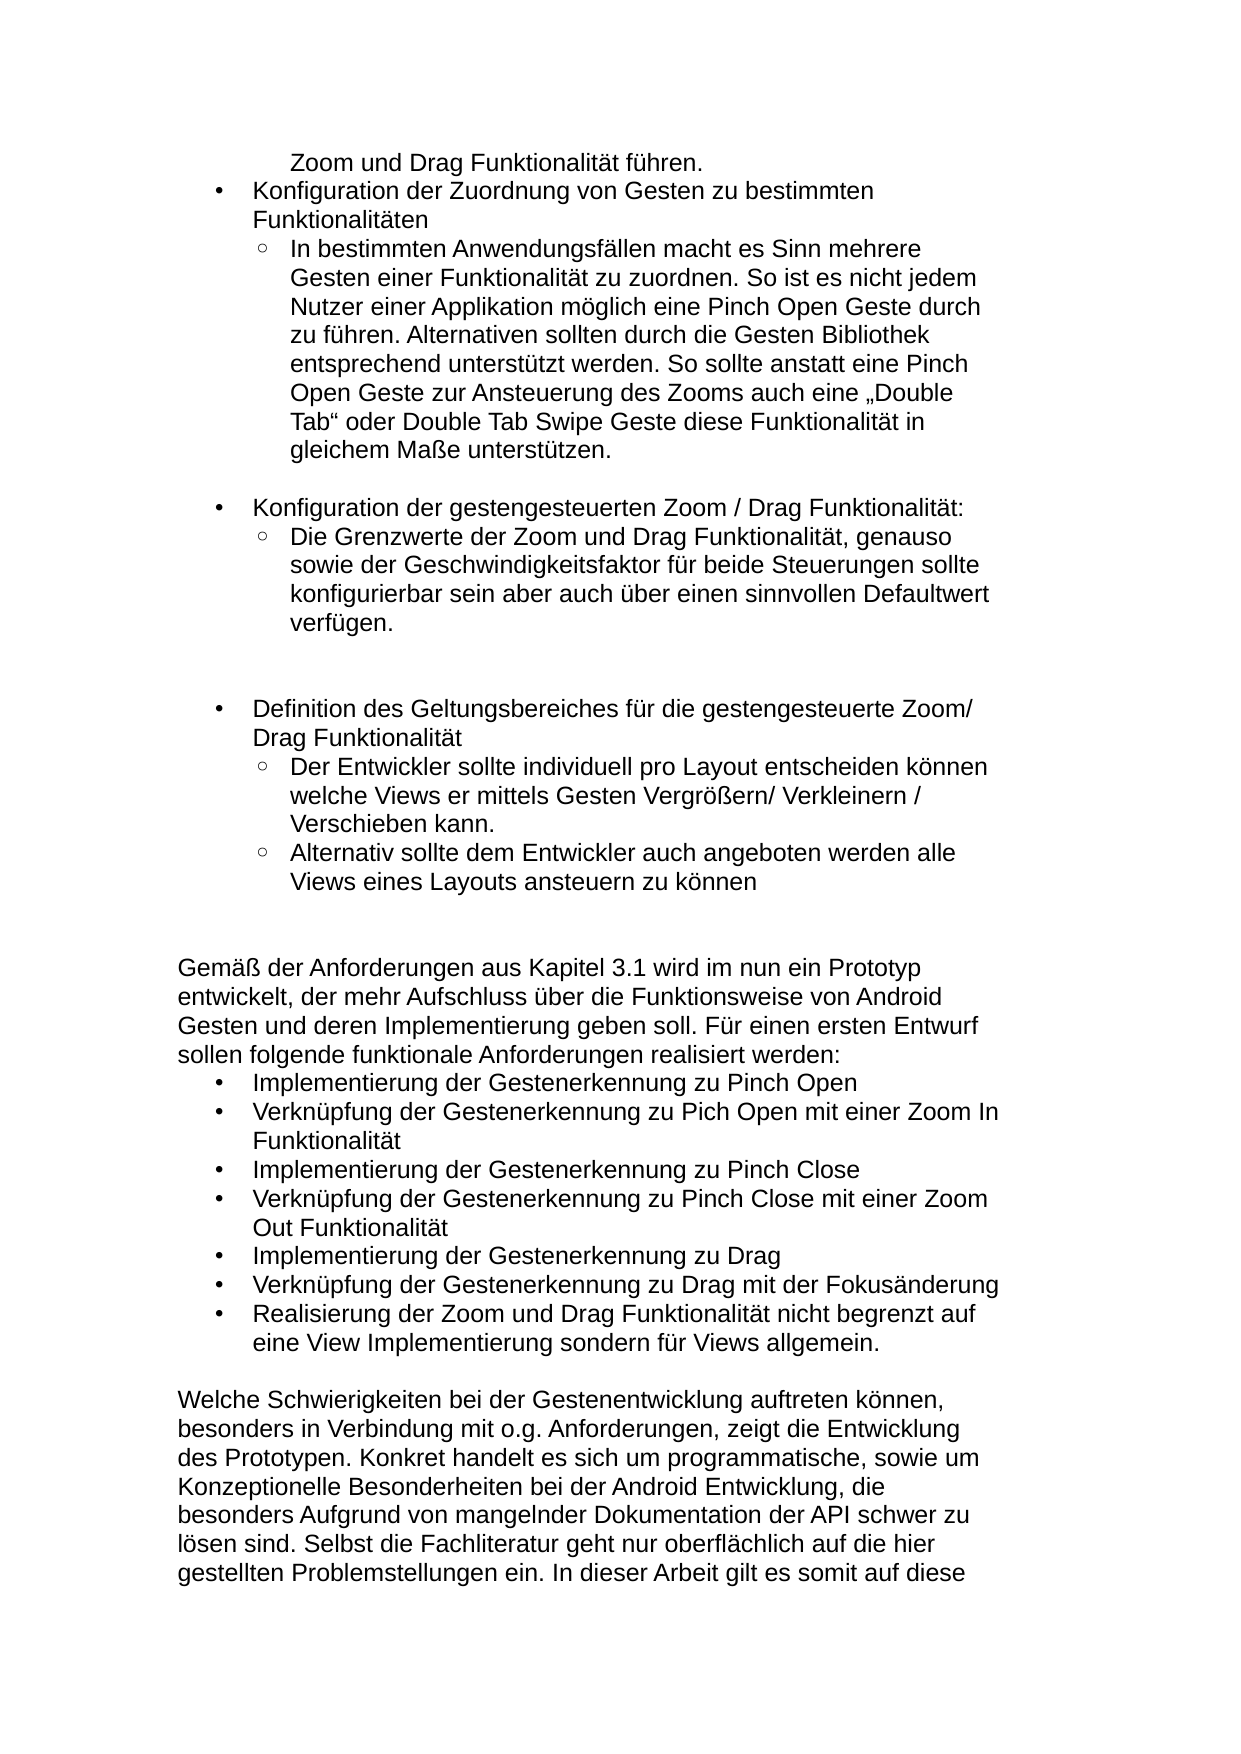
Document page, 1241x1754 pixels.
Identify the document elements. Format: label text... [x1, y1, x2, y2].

list Die Grenzwerte der Zoom und Drag Funktionalität, genauso sowie der Geschwindigkeitsfaktor für beide Steuerungen sollte konfigurierbar sein aber auch über einen sinnvollen Defaultwert verfügen. [252, 522, 1004, 637]
list Realisierung der Zoom und Drag Funktionalität nicht begrenzt auf eine View Implementierung sondern für Views allgemein. [215, 1299, 1004, 1357]
list Konfiguration der Zuordnung von Gesten zu bestimmten Funktionalitäten [215, 176, 1004, 234]
list Zoom und Drag Funktionalität führen. [252, 148, 1004, 176]
list Verknüpfung der Gestenerkennung zu Drag mit der Fokusänderung [215, 1270, 1004, 1299]
list Implementierung der Gestenerkennung zu Pinch Close [215, 1155, 1004, 1184]
list Der Entwickler sollte individuell pro Layout entscheiden können welche Views er mittels Gesten Vergrößern/ Verkleinern / Verschieben kann. [252, 752, 1004, 838]
text Welche Schwierigkeiten bei der Gestenentwicklung auftreten können, besonders in Verbindung mit o.g. Anforderungen, zeigt die Entwicklung des Prototypen. Konkret handelt es sich um programmatische, sowie um Konzeptionelle Besonderheiten bei der Android Entwicklung, die besonders Aufgrund von mangelnder Dokumentation der API schwer zu lösen sind. Selbst die Fachliteratur geht nur oberflächlich auf die hier gestellten Problemstellungen ein. In dieser Arbeit gilt es somit auf diese [177, 1385, 1004, 1587]
list Implementierung der Gestenerkennung zu Pinch Open [215, 1068, 1004, 1097]
list Alternativ sollte dem Entwickler auch angeboten werden alle Views eines Layouts ansteuern zu können [252, 838, 1004, 896]
list In bestimmten Anwendungsfällen macht es Sinn mehrere Gesten einer Funktionalität zu zuordnen. So ist es nicht jedem Nutzer einer Applikation möglich eine Pinch Open Geste durch zu führen. Alternativen sollten durch die Gesten Bibliothek entsprechend unterstützt werden. So sollte anstatt eine Pinch Open Geste zur Ansteuerung des Zooms auch eine „Double Tab“ oder Double Tab Swipe Geste diese Funktionalität in gleichem Maße unterstützen. [252, 234, 1004, 464]
text Gemäß der Anforderungen aus Kapitel 3.1 wird im nun ein Prototyp entwickelt, der mehr Aufschluss über die Funktionsweise von Android Gesten und deren Implementierung geben soll. Für einen ersten Entwurf sollen folgende funktionale Anforderungen realisiert werden: [177, 953, 1004, 1068]
list Implementierung der Gestenerkennung zu Drag [215, 1241, 1004, 1270]
list Konfiguration der gestengesteuerten Zoom / Drag Funktionalität: [215, 493, 1004, 522]
list Verknüpfung der Gestenerkennung zu Pich Open mit einer Zoom In Funktionalität [215, 1097, 1004, 1155]
list Verknüpfung der Gestenerkennung zu Pinch Close mit einer Zoom Out Funktionalität [215, 1184, 1004, 1241]
list Definition des Geltungsbereiches für die gestengesteuerte Zoom/ Drag Funktionalität [215, 694, 1004, 752]
